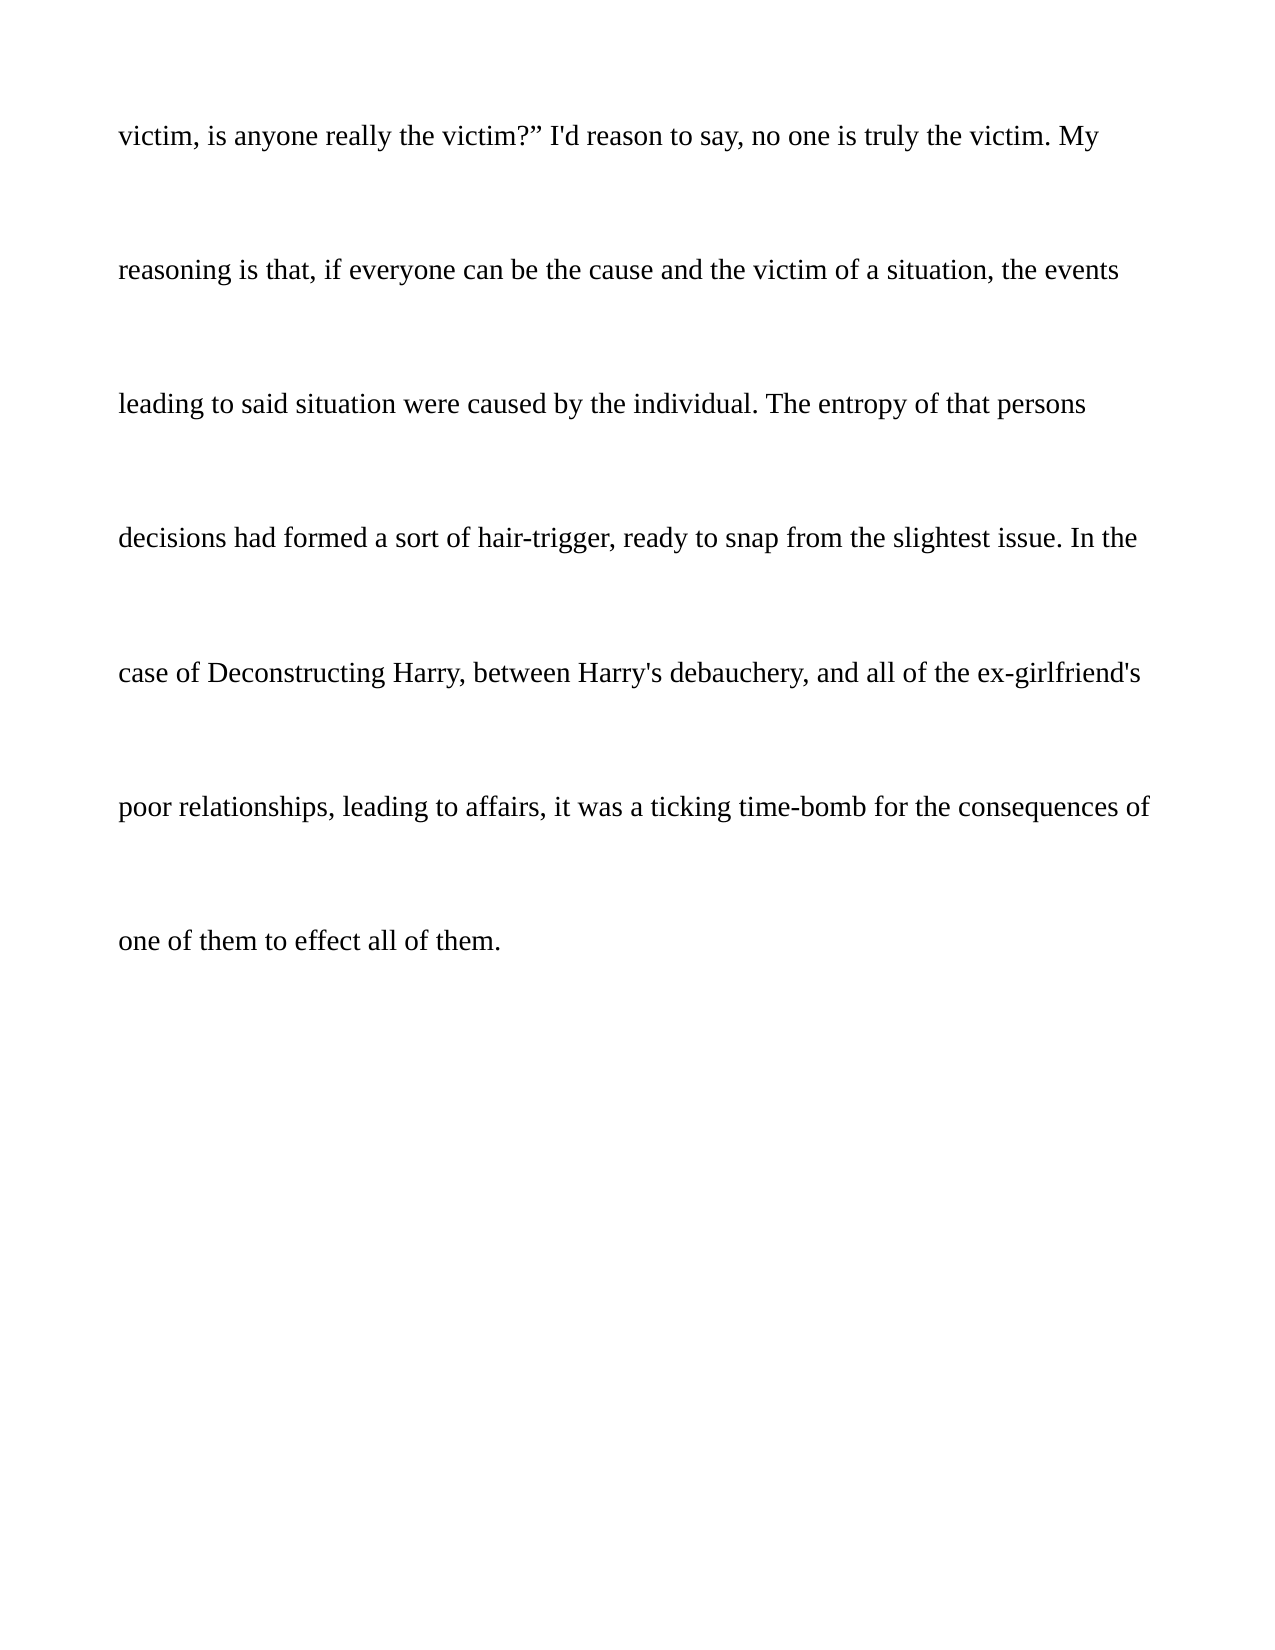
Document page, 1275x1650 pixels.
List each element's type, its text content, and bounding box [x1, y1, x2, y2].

text victim, is anyone really the victim?” I'd reason to say, no one is truly the victim. My [118, 118, 1157, 152]
text case of Deconstructing Harry, between Harry's debauchery, and all of the ex-girlfriend's [118, 655, 1157, 688]
text leading to said situation were caused by the individual. The entropy of that persons [118, 386, 1157, 420]
text reasoning is that, if everyone can be the cause and the victim of a situation, the events [118, 252, 1157, 286]
text decisions had formed a sort of hair-trigger, ready to snap from the slightest issue. In the [118, 521, 1157, 554]
text poor relationships, leading to affairs, it was a ticking time-bomb for the consequences of [118, 789, 1157, 822]
text one of them to effect all of them. [118, 923, 1157, 957]
